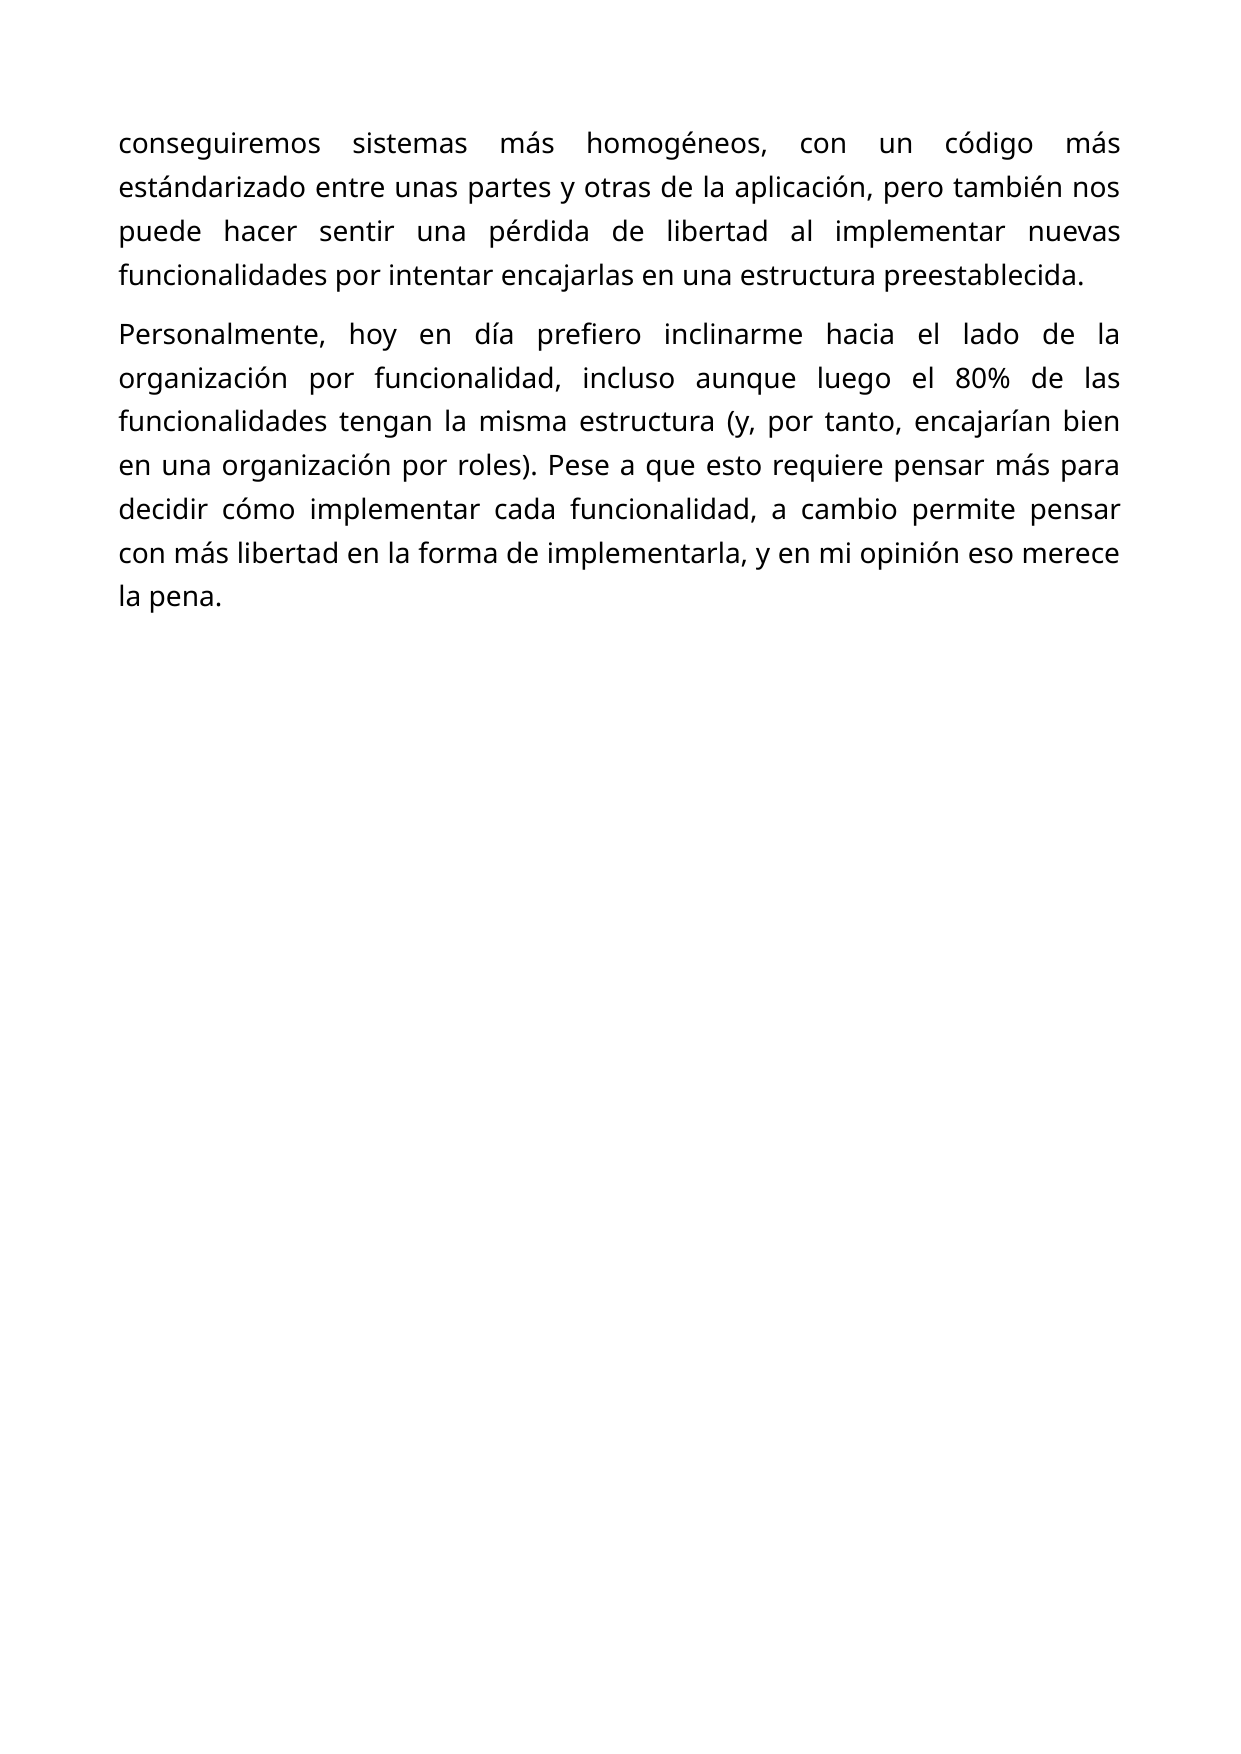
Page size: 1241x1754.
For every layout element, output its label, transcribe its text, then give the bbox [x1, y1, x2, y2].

text Personalmente, hoy en día prefiero inclinarme hacia el lado de la organización por funcionalidad, incluso aunque luego el 80% de las funcionalidades tengan la misma estructura (y, por tanto, encajarían bien en una organización por roles). Pese a que esto requiere pensar más para decidir cómo implementar cada funcionalidad, a cambio permite pensar con más libertad en la forma de implementarla, y en mi opinión eso merece la pena. [118, 309, 1122, 615]
text conseguiremos sistemas más homogéneos, con un código más estándarizado entre unas partes y otras de la aplicación, pero también nos puede hacer sentir una pérdida de libertad al implementar nuevas funcionalidades por intentar encajarlas en una estructura preestablecida. [118, 118, 1122, 293]
